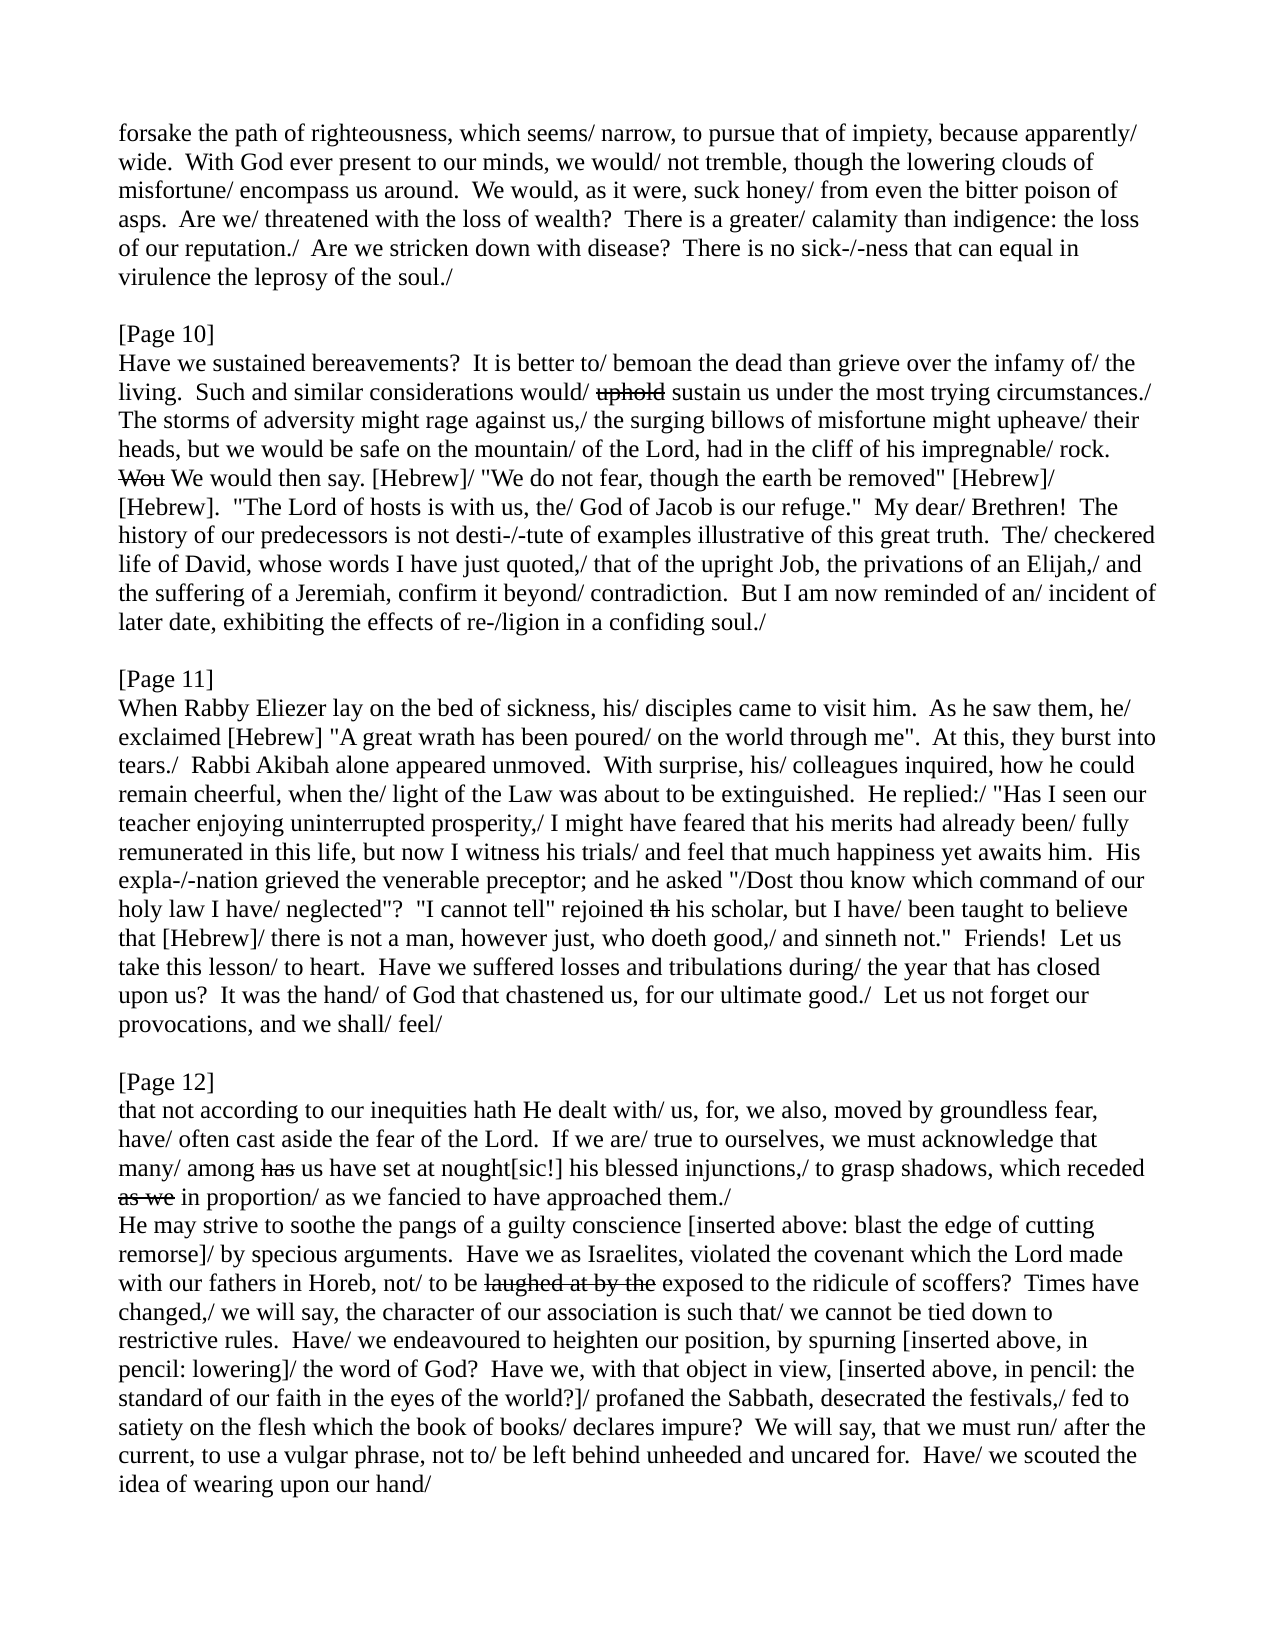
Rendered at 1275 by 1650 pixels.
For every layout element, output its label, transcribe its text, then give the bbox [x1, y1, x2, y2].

text [Page 11] [118, 664, 1157, 693]
text Have we sustained bereavements? It is better to/ bemoan the dead than grieve over the infamy of/ the living. Such and similar considerations would/ uphold sustain us under the most trying circumstances./ The storms of adversity might rage against us,/ the surging billows of misfortune might upheave/ their heads, but we would be safe on the mountain/ of the Lord, had in the cliff of his impregnable/ rock. Wou We would then say. [Hebrew]/ "We do not fear, though the earth be removed" [Hebrew]/ [Hebrew]. "The Lord of hosts is with us, the/ God of Jacob is our refuge." My dear/ Brethren! The history of our predecessors is not desti-/-tute of examples illustrative of this great truth. The/ checkered life of David, whose words I have just quoted,/ that of the upright Job, the privations of an Elijah,/ and the suffering of a Jeremiah, confirm it beyond/ contradiction. But I am now reminded of an/ incident of later date, exhibiting the effects of re-/ligion in a confiding soul./ [118, 348, 1157, 636]
text He may strive to soothe the pangs of a guilty conscience [inserted above: blast the edge of cutting remorse]/ by specious arguments. Have we as Israelites, violated the covenant which the Lord made with our fathers in Horeb, not/ to be laughed at by the exposed to the ridicule of scoffers? Times have changed,/ we will say, the character of our association is such that/ we cannot be tied down to restrictive rules. Have/ we endeavoured to heighten our position, by spurning [inserted above, in pencil: lowering]/ the word of God? Have we, with that object in view, [inserted above, in pencil: the standard of our faith in the eyes of the world?]/ profaned the Sabbath, desecrated the festivals,/ fed to satiety on the flesh which the book of books/ declares impure? We will say, that we must run/ after the current, to use a vulgar phrase, not to/ be left behind unheeded and uncared for. Have/ we scouted the idea of wearing upon our hand/ [118, 1211, 1157, 1498]
text [Page 10] [118, 319, 1157, 348]
text that not according to our inequities hath He dealt with/ us, for, we also, moved by groundless fear, have/ often cast aside the fear of the Lord. If we are/ true to ourselves, we must acknowledge that many/ among has us have set at nought[sic!] his blessed injunctions,/ to grasp shadows, which receded as we in proportion/ as we fancied to have approached them./ [118, 1096, 1157, 1211]
text When Rabby Eliezer lay on the bed of sickness, his/ disciples came to visit him. As he saw them, he/ exclaimed [Hebrew] "A great wrath has been poured/ on the world through me". At this, they burst into tears./ Rabbi Akibah alone appeared unmoved. With surprise, his/ colleagues inquired, how he could remain cheerful, when the/ light of the Law was about to be extinguished. He replied:/ "Has I seen our teacher enjoying uninterrupted prosperity,/ I might have feared that his merits had already been/ fully remunerated in this life, but now I witness his trials/ and feel that much happiness yet awaits him. His expla-/-nation grieved the venerable preceptor; and he asked "/Dost thou know which command of our holy law I have/ neglected"? "I cannot tell" rejoined th his scholar, but I have/ been taught to believe that [Hebrew]/ there is not a man, however just, who doeth good,/ and sinneth not." Friends! Let us take this lesson/ to heart. Have we suffered losses and tribulations during/ the year that has closed upon us? It was the hand/ of God that chastened us, for our ultimate good./ Let us not forget our provocations, and we shall/ feel/ [118, 693, 1157, 1038]
text forsake the path of righteousness, which seems/ narrow, to pursue that of impiety, because apparently/ wide. With God ever present to our minds, we would/ not tremble, though the lowering clouds of misfortune/ encompass us around. We would, as it were, suck honey/ from even the bitter poison of asps. Are we/ threatened with the loss of wealth? There is a greater/ calamity than indigence: the loss of our reputation./ Are we stricken down with disease? There is no sick-/-ness that can equal in virulence the leprosy of the soul./ [118, 118, 1157, 291]
text [Page 12] [118, 1067, 1157, 1096]
